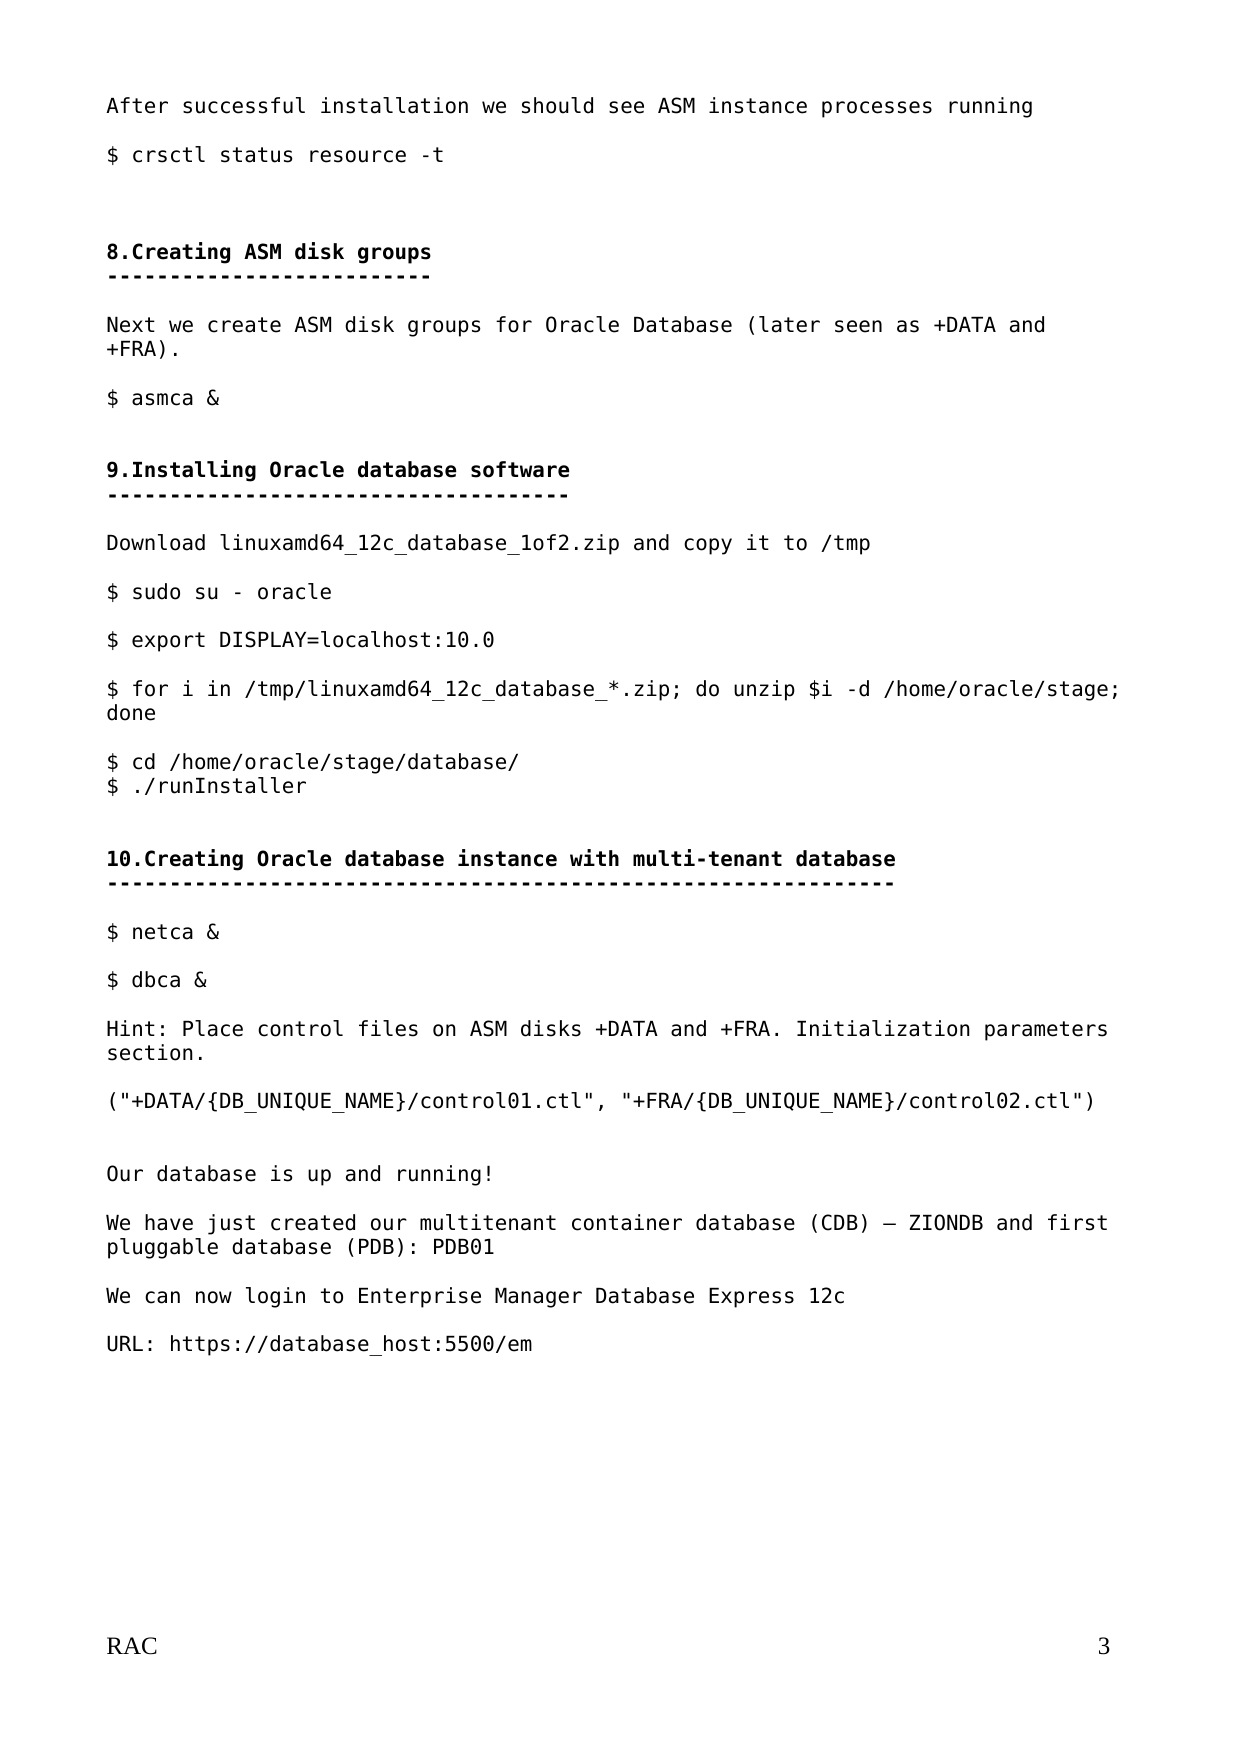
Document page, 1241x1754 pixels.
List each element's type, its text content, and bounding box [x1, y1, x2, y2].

text We have just created our multitenant container database (CDB) – ZIONDB and first pluggable database (PDB): PDB01 [106, 1211, 1134, 1259]
text Download linuxamd64_12c_database_1of2.zip and copy it to /tmp [106, 531, 1134, 556]
text $ ./runInstaller [106, 774, 1134, 798]
text ("+DATA/{DB_UNIQUE_NAME}/control01.ctl", "+FRA/{DB_UNIQUE_NAME}/control02.ctl") [106, 1089, 1134, 1114]
text ------------------------------------- [106, 483, 1134, 507]
text $ asmca & [106, 386, 1134, 410]
text $ netca & [106, 920, 1134, 944]
text Next we create ASM disk groups for Oracle Database (later seen as +DATA and +FRA). [106, 313, 1134, 361]
text 10.Creating Oracle database instance with multi-tenant database [106, 847, 1134, 871]
text $ sudo su - oracle [106, 580, 1134, 604]
text Hint: Place control files on ASM disks +DATA and +FRA. Initialization parameters section. [106, 1017, 1134, 1065]
text $ for i in /tmp/linuxamd64_12c_database_*.zip; do unzip $i -d /home/oracle/stage; done [106, 677, 1134, 726]
text 8.Creating ASM disk groups [106, 240, 1134, 264]
text We can now login to Enterprise Manager Database Express 12c [106, 1284, 1134, 1308]
text $ cd /home/oracle/stage/database/ [106, 750, 1134, 774]
text $ export DISPLAY=localhost:10.0 [106, 628, 1134, 653]
text -------------------------- [106, 264, 1134, 289]
text $ crsctl status resource -t [106, 143, 1134, 167]
text Our database is up and running! [106, 1162, 1134, 1187]
text 9.Installing Oracle database software [106, 458, 1134, 483]
text $ dbca & [106, 968, 1134, 992]
text After successful installation we should see ASM instance processes running [106, 94, 1134, 119]
text --------------------------------------------------------------- [106, 871, 1134, 895]
text URL: https://database_host:5500/em [106, 1332, 1134, 1357]
